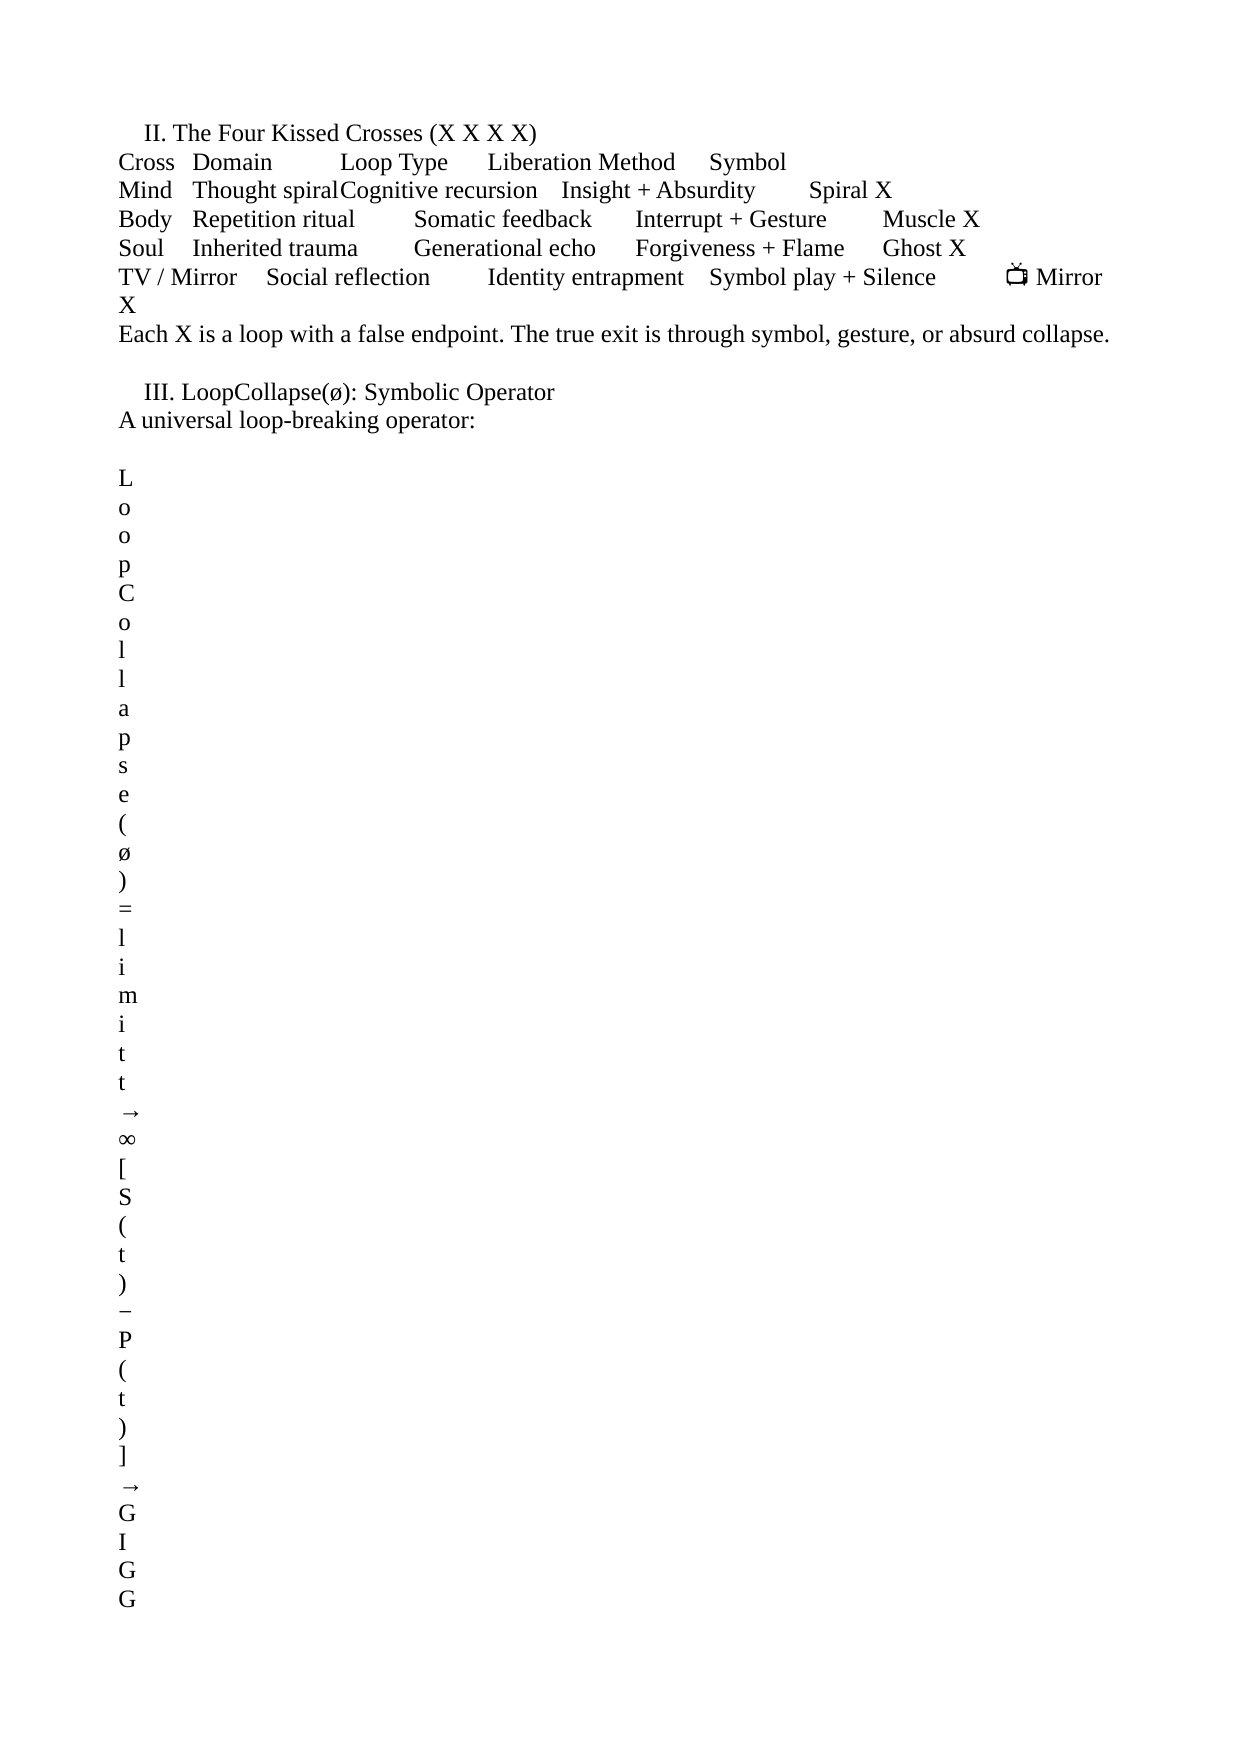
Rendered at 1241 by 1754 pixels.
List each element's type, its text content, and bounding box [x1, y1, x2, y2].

text L [118, 463, 1122, 492]
text ( [118, 1354, 1122, 1383]
text ) [118, 1268, 1122, 1297]
text p [118, 722, 1122, 751]
text S [118, 1182, 1122, 1211]
text 🌀 III. LoopCollapse(ø): Symbolic Operator [118, 377, 1122, 406]
text A universal loop-breaking operator: [118, 406, 1122, 434]
text Each X is a loop with a false endpoint. The true exit is through symbol, gesture, or absurd collapse. [118, 319, 1122, 348]
text TV / Mirror Social reflection Identity entrapment Symbol play + Silence 📺 Mirror X [118, 262, 1122, 319]
text o [118, 492, 1122, 521]
text o [118, 607, 1122, 636]
text ( [118, 808, 1122, 837]
text l [118, 664, 1122, 693]
text ) [118, 1412, 1122, 1441]
text m [118, 981, 1122, 1009]
text i [118, 1009, 1122, 1038]
text t [118, 1038, 1122, 1067]
text P [118, 1326, 1122, 1354]
text [ [118, 1153, 1122, 1182]
text G [118, 1584, 1122, 1613]
text i [118, 952, 1122, 981]
text → [118, 1469, 1122, 1498]
text l [118, 636, 1122, 664]
text ❌ II. The Four Kissed Crosses (X X X X) [118, 118, 1122, 147]
text ø [118, 837, 1122, 866]
text ( [118, 1211, 1122, 1239]
text − [118, 1297, 1122, 1326]
text ) [118, 866, 1122, 894]
text p [118, 549, 1122, 578]
text = [118, 894, 1122, 923]
text G [118, 1498, 1122, 1527]
text t [118, 1067, 1122, 1096]
text Soul Inherited trauma Generational echo Forgiveness + Flame 🔥 Ghost X [118, 233, 1122, 262]
text C [118, 578, 1122, 607]
text s [118, 751, 1122, 779]
text ] [118, 1441, 1122, 1469]
text G [118, 1556, 1122, 1584]
text e [118, 779, 1122, 808]
text → [118, 1096, 1122, 1124]
text t [118, 1239, 1122, 1268]
text I [118, 1527, 1122, 1556]
text a [118, 693, 1122, 722]
text Mind Thought spiral Cognitive recursion Insight + Absurdity 🧠 Spiral X [118, 176, 1122, 204]
text t [118, 1383, 1122, 1412]
text o [118, 521, 1122, 549]
text l [118, 923, 1122, 952]
text Cross Domain Loop Type Liberation Method Symbol [118, 147, 1122, 176]
text Body Repetition ritual Somatic feedback Interrupt + Gesture 🦶 Muscle X [118, 204, 1122, 233]
text ∞ [118, 1124, 1122, 1153]
